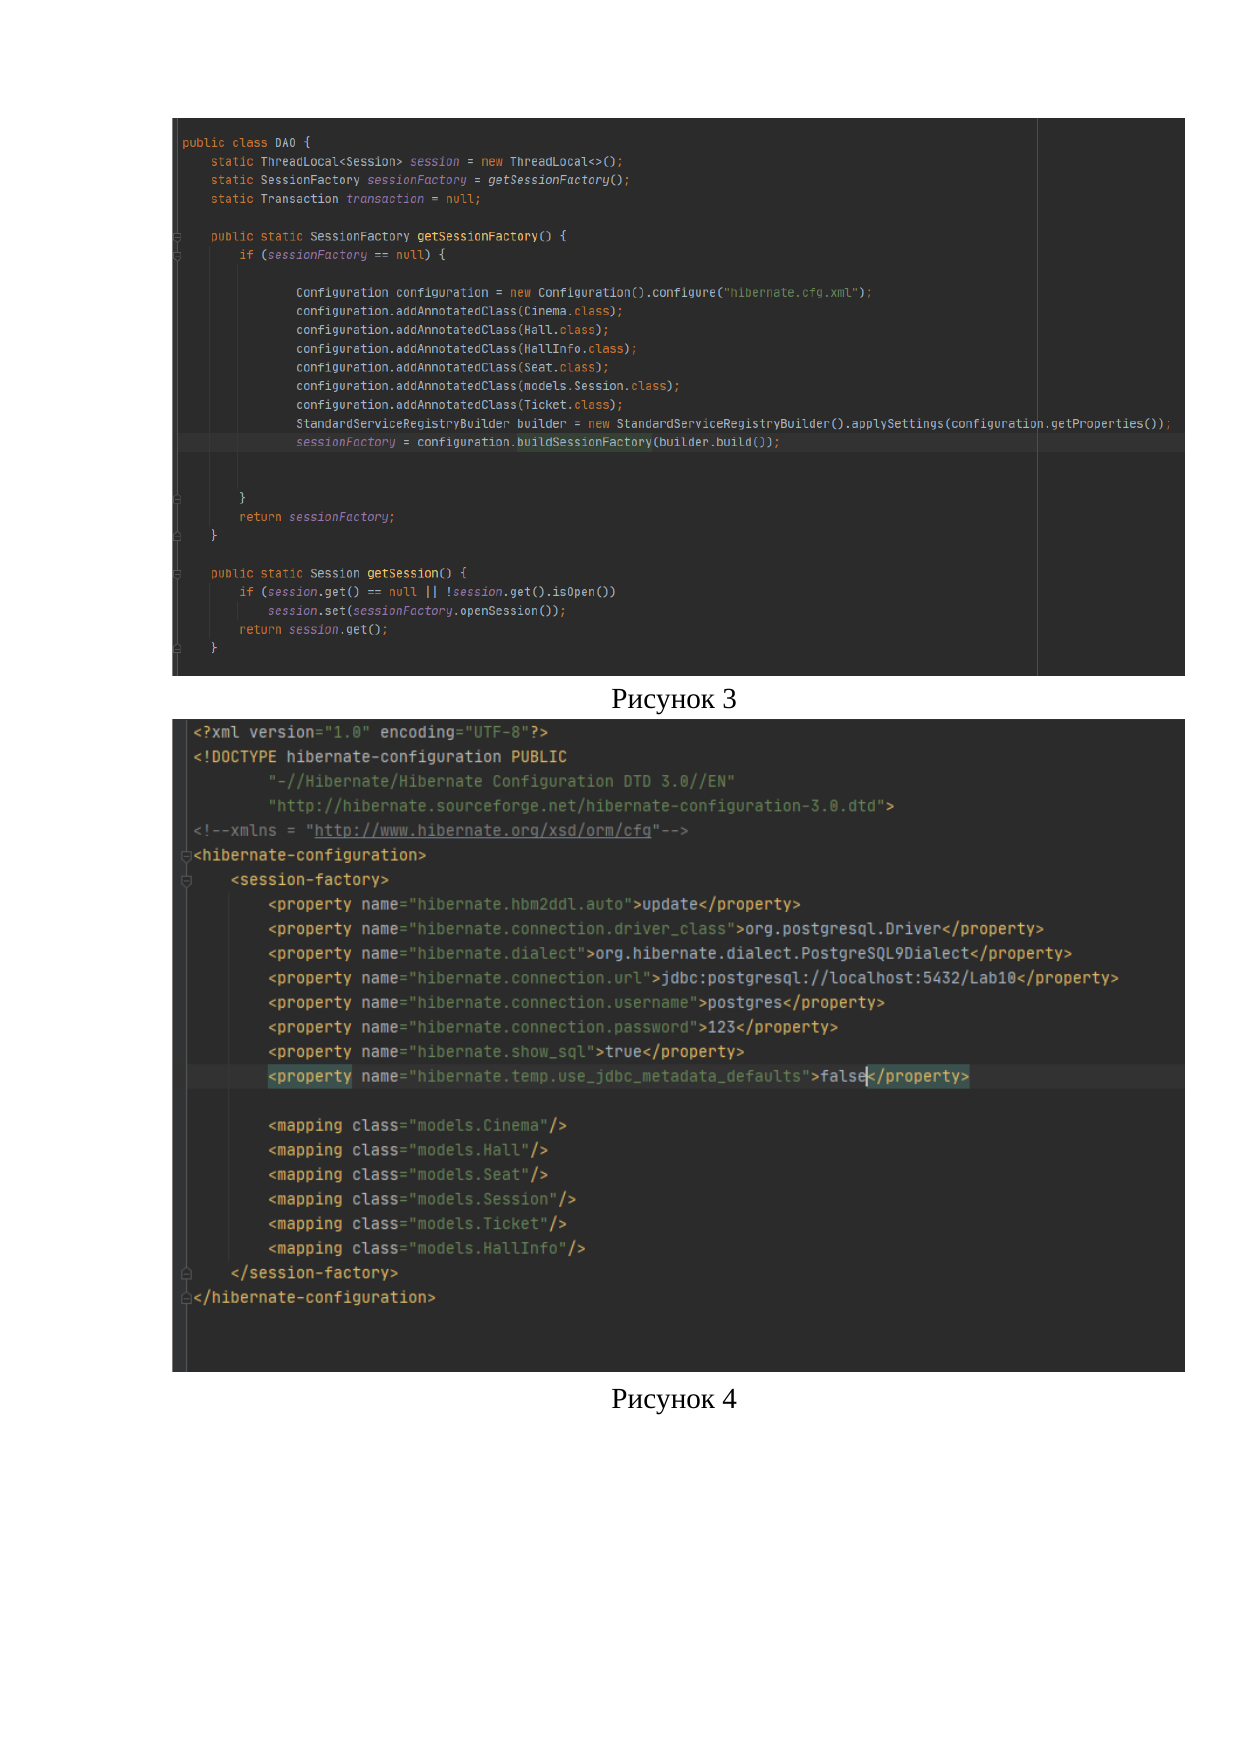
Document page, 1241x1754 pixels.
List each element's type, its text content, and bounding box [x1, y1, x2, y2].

picture [172, 118, 1185, 676]
picture [172, 719, 1185, 1372]
list Рисунок 3 [168, 118, 1180, 714]
list Рисунок 4 [168, 719, 1180, 1415]
